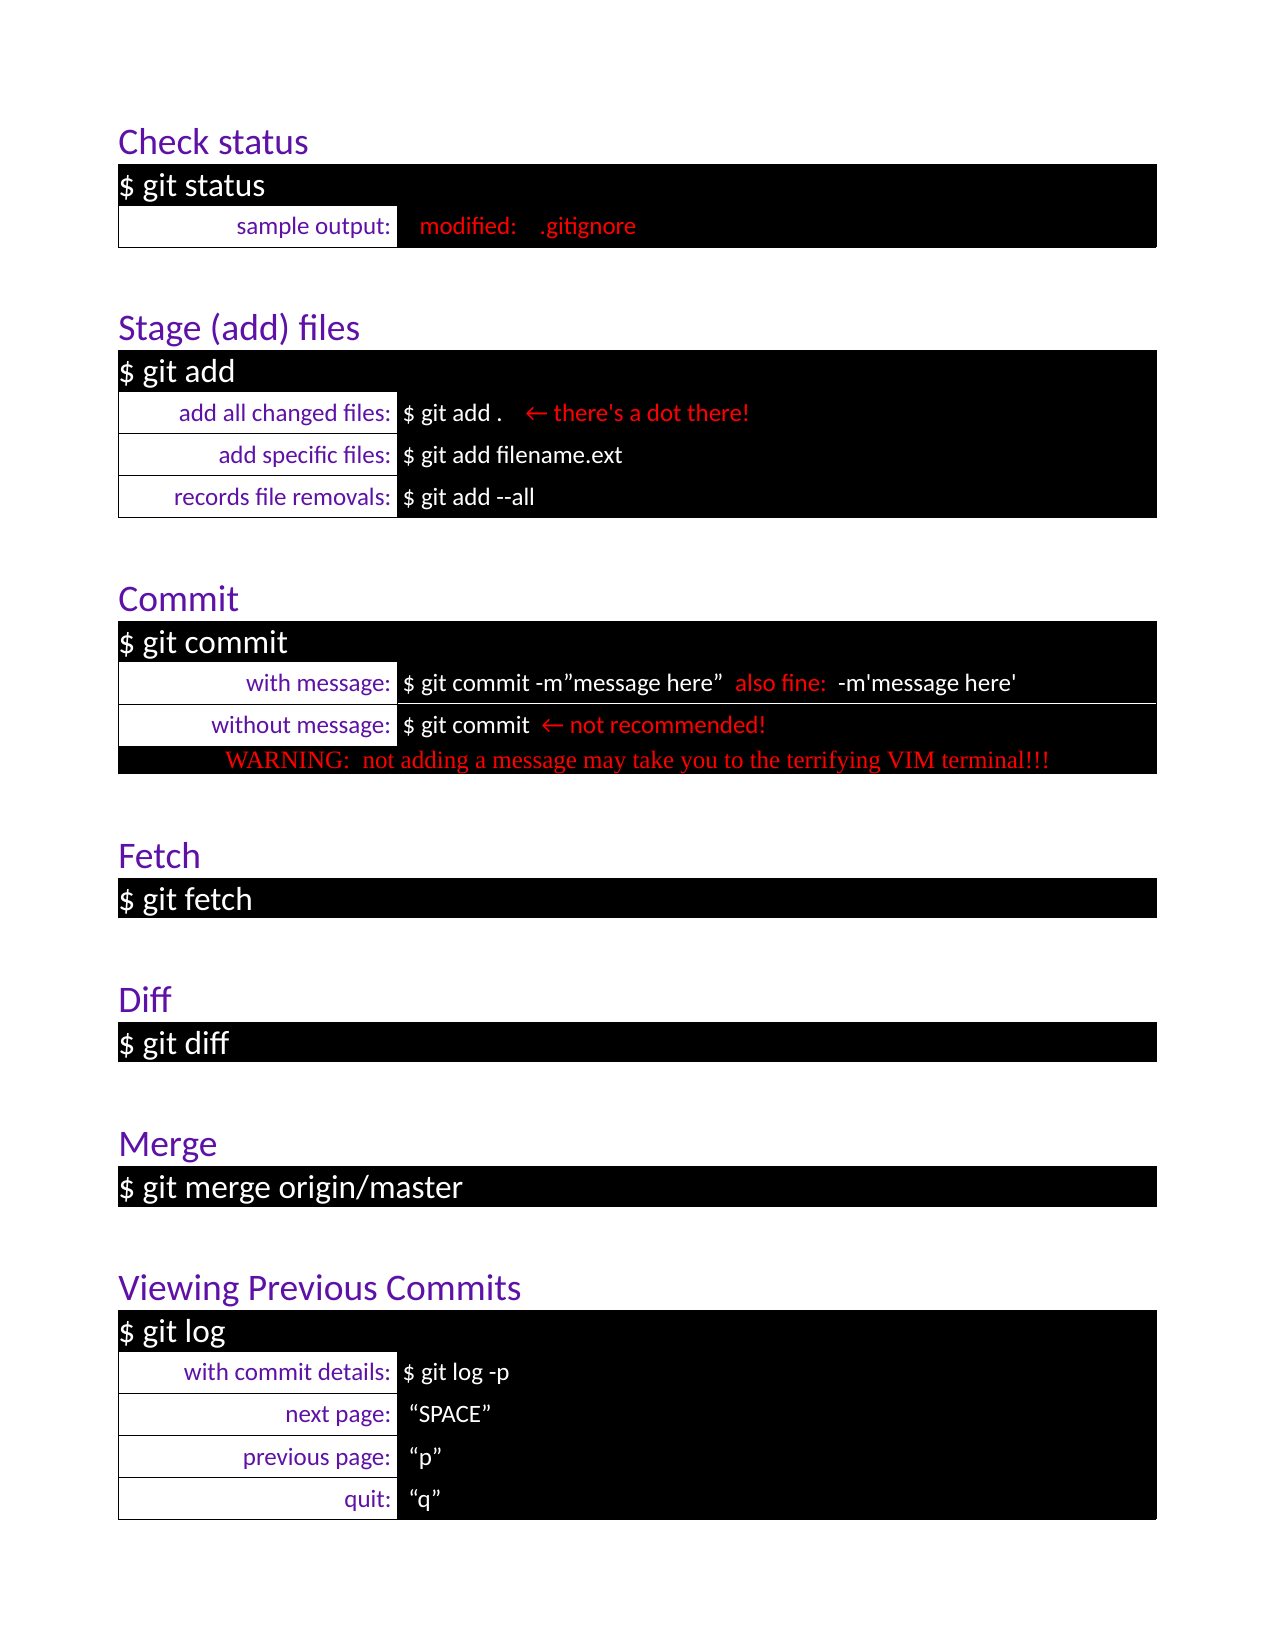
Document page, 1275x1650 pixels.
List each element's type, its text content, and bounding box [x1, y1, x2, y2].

table_cell without message: [119, 705, 397, 746]
text $ git add [118, 350, 1157, 391]
table_header with message: [119, 662, 397, 703]
table_cell $ git add --all [398, 476, 1156, 517]
text $ git merge origin/master [118, 1166, 1157, 1207]
text Stage (add) files [118, 304, 1157, 350]
text $ git commit [118, 621, 1157, 661]
table_cell quit: [119, 1478, 397, 1519]
table_header with commit details: [119, 1352, 397, 1393]
table_cell $ git commit ← not recommended! [398, 705, 1156, 746]
text Check status [118, 118, 1157, 164]
table_header add all changed files: [119, 392, 397, 433]
text $ git fetch [118, 878, 1157, 918]
table_header $ git add . ← there's a dot there! [398, 392, 1156, 433]
table_header $ git commit -m”message here” also fine: -m'message here' [398, 662, 1156, 703]
table_cell next page: [119, 1394, 397, 1435]
table_cell add specific files: [119, 434, 397, 475]
text WARNING: not adding a message may take you to the terrifying VIM terminal!!! [118, 746, 1157, 774]
text $ git diff [118, 1022, 1157, 1062]
table_header $ git log -p [398, 1352, 1156, 1393]
text $ git status [118, 164, 1157, 205]
table_cell previous page: [119, 1436, 397, 1477]
table_cell “q” [398, 1478, 1156, 1519]
text Fetch [118, 832, 1157, 878]
table_cell records file removals: [119, 476, 397, 517]
table_cell “SPACE” [398, 1394, 1156, 1435]
text Commit [118, 575, 1157, 621]
table_header sample output: [119, 206, 397, 247]
table_header modified: .gitignore [398, 206, 1156, 247]
text $ git log [118, 1310, 1157, 1351]
text Merge [118, 1120, 1157, 1166]
text Diff [118, 976, 1157, 1022]
table_cell $ git add filename.ext [398, 434, 1156, 475]
text Viewing Previous Commits [118, 1264, 1157, 1310]
table_cell “p” [398, 1436, 1156, 1477]
